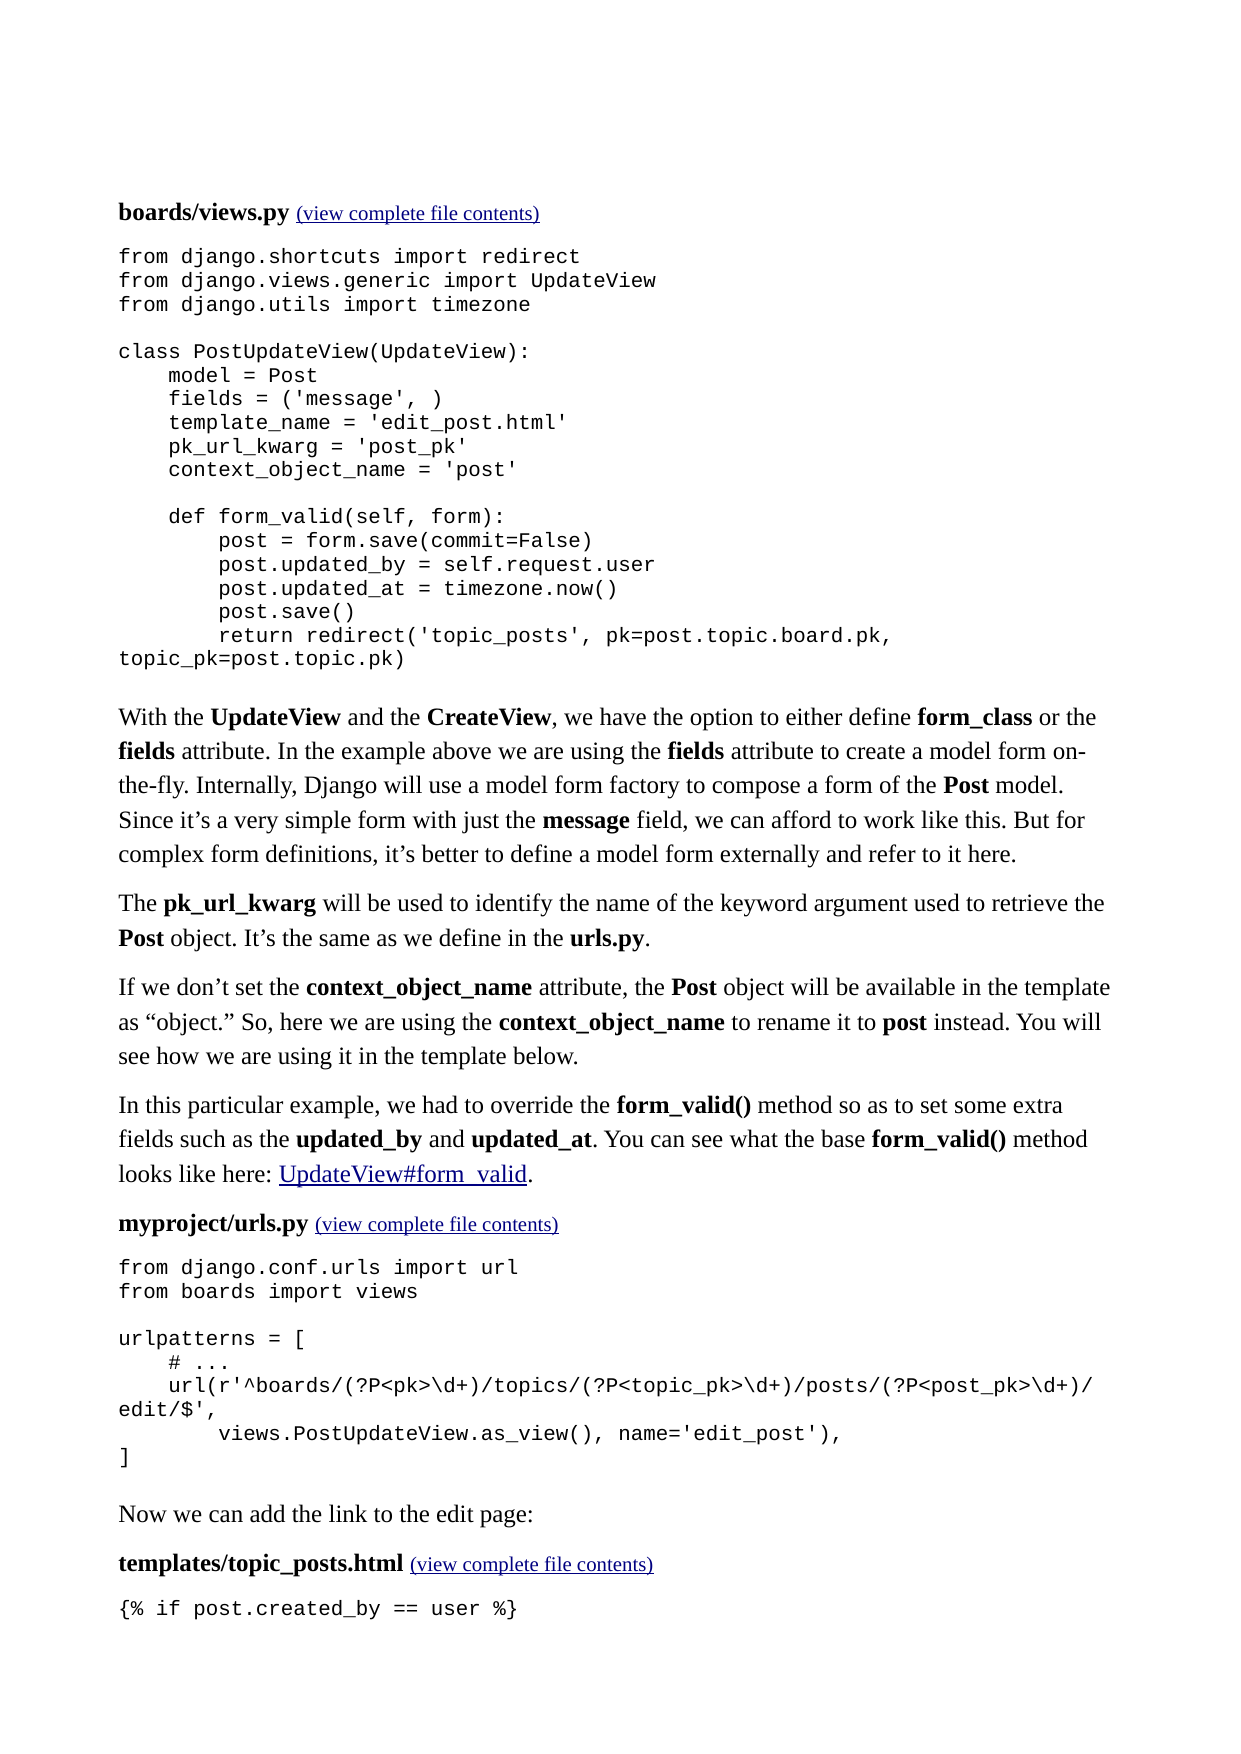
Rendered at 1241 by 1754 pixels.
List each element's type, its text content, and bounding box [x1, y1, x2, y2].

text from django.shortcuts import redirect [118, 246, 1122, 270]
text post.updated_at = timezone.now() [118, 577, 1122, 601]
text from boards import views [118, 1281, 1122, 1304]
text url(r'^boards/(?P<pk>\d+)/topics/(?P<topic_pk>\d+)/posts/(?P<post_pk>\d+)/edit/$', [118, 1375, 1122, 1423]
text model = Post [118, 365, 1122, 388]
text return redirect('topic_posts', pk=post.topic.board.pk, topic_pk=post.topic.pk) [118, 625, 1122, 672]
text from django.views.generic import UpdateView [118, 270, 1122, 294]
text fields = ('message', ) [118, 388, 1122, 412]
text from django.conf.urls import url [118, 1257, 1122, 1281]
text {% if post.created_by == user %} [118, 1598, 1122, 1621]
text # ... [118, 1352, 1122, 1375]
text post = form.save(commit=False) [118, 530, 1122, 554]
text ] [118, 1446, 1122, 1470]
text The pk_url_kwarg will be used to identify the name of the keyword argument used to retrieve the Post object. It’s the same as we define in the urls.py. [118, 888, 1122, 952]
text urlpatterns = [ [118, 1328, 1122, 1352]
text views.PostUpdateView.as_view(), name='edit_post'), [118, 1423, 1122, 1446]
text def form_valid(self, form): [118, 507, 1122, 530]
text boards/views.py (view complete file contents) [118, 197, 1122, 226]
text myproject/urls.py (view complete file contents) [118, 1208, 1122, 1237]
text templates/topic_posts.html (view complete file contents) [118, 1548, 1122, 1577]
text With the UpdateView and the CreateView, we have the option to either define form_class or the fields attribute. In the example above we are using the fields attribute to create a model form on-the-fly. Internally, Django will use a model form factory to compose a form of the Post model. Since it’s a very simple form with just the message field, we can afford to work like this. But for complex form definitions, it’s better to define a model form externally and refer to it here. [118, 702, 1122, 868]
text post.save() [118, 601, 1122, 625]
text pk_url_kwarg = 'post_pk' [118, 436, 1122, 459]
text from django.utils import timezone [118, 294, 1122, 317]
text class PostUpdateView(UpdateView): [118, 341, 1122, 365]
text If we don’t set the context_object_name attribute, the Post object will be available in the template as “object.” So, here we are using the context_object_name to rename it to post instead. You will see how we are using it in the template below. [118, 972, 1122, 1070]
text template_name = 'edit_post.html' [118, 412, 1122, 436]
text In this particular example, we had to override the form_valid() method so as to set some extra fields such as the updated_by and updated_at. You can see what the base form_valid() method looks like here: UpdateView#form_valid. [118, 1090, 1122, 1188]
text context_object_name = 'post' [118, 459, 1122, 483]
text Now we can add the link to the edit page: [118, 1499, 1122, 1528]
text post.updated_by = self.request.user [118, 554, 1122, 577]
